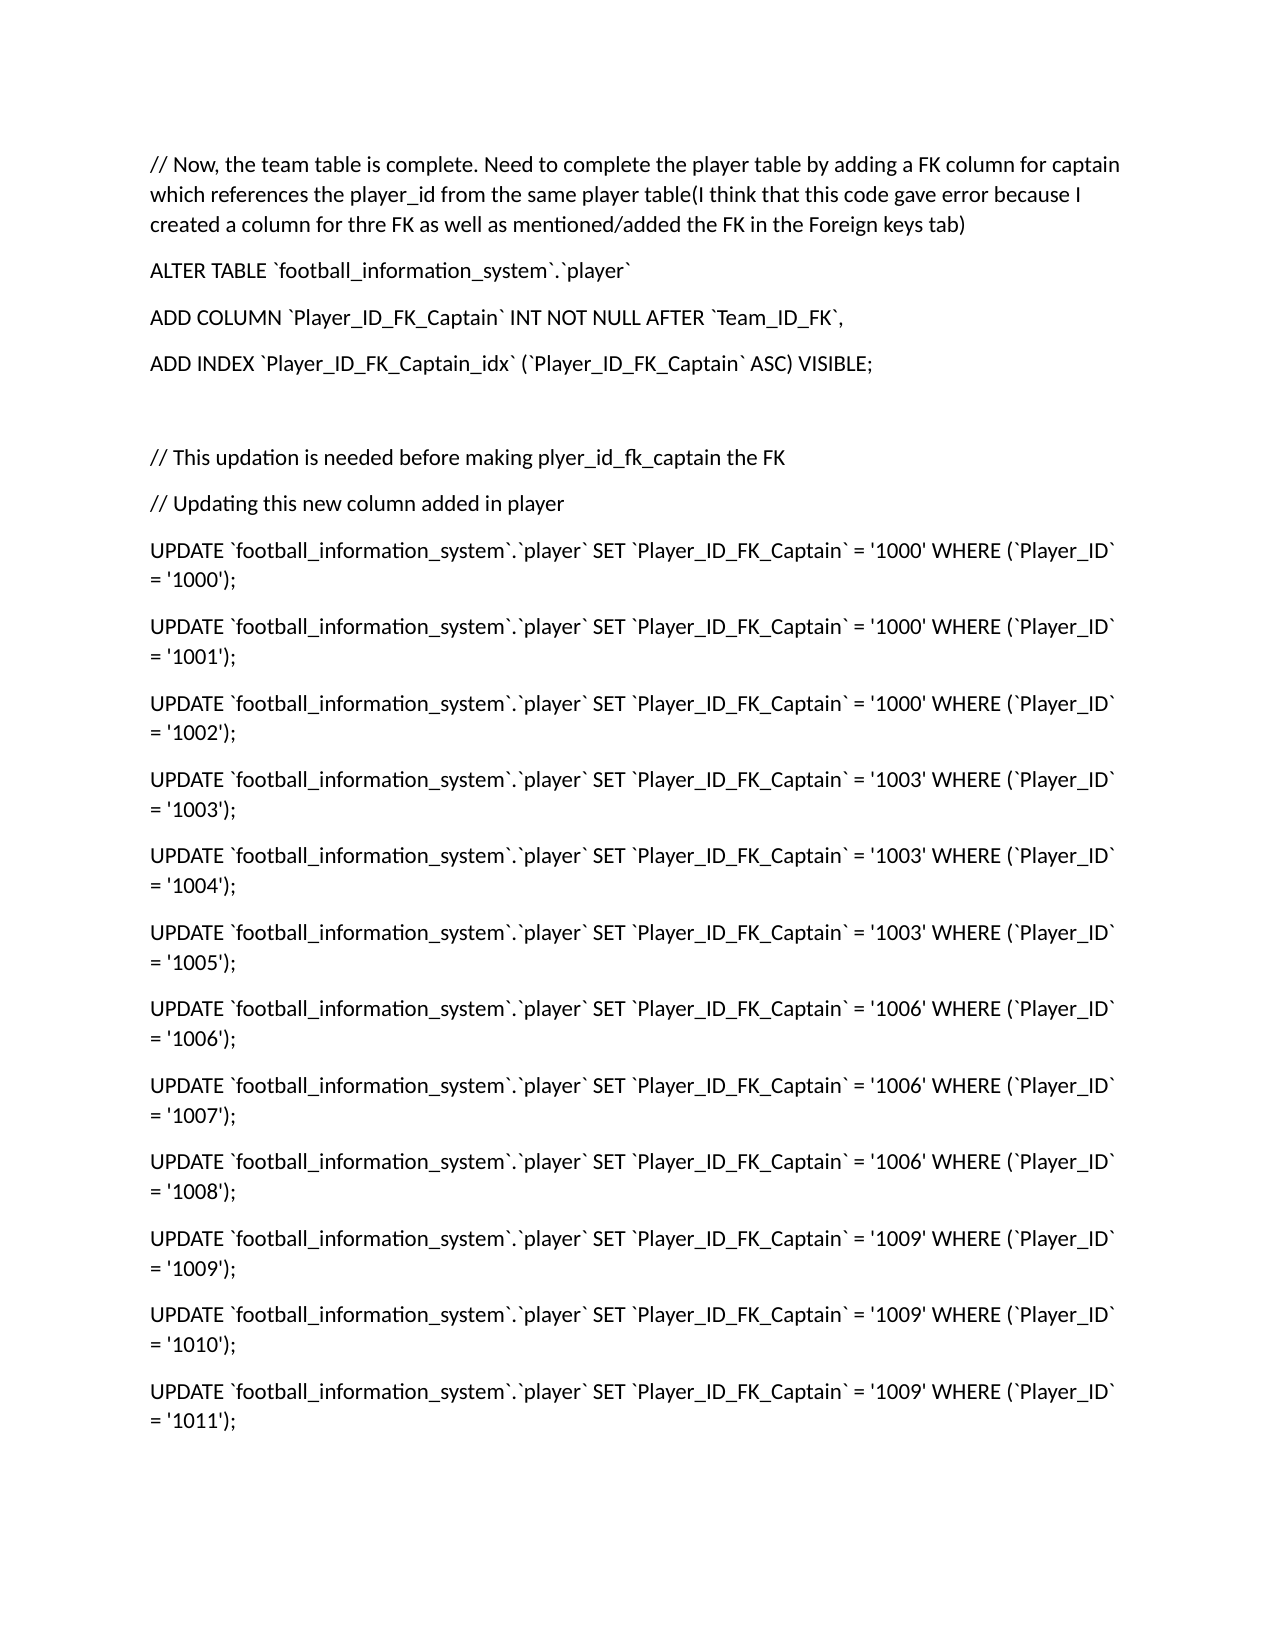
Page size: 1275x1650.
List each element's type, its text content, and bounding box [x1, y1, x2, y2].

text UPDATE `football_information_system`.`player` SET `Player_ID_FK_Captain` = '1006' WHERE (`Player_ID` = '1007'); [150, 1071, 1125, 1129]
text UPDATE `football_information_system`.`player` SET `Player_ID_FK_Captain` = '1003' WHERE (`Player_ID` = '1005'); [150, 918, 1125, 976]
text // Updating this new column added in player [150, 489, 1125, 517]
text UPDATE `football_information_system`.`player` SET `Player_ID_FK_Captain` = '1009' WHERE (`Player_ID` = '1009'); [150, 1224, 1125, 1282]
text UPDATE `football_information_system`.`player` SET `Player_ID_FK_Captain` = '1003' WHERE (`Player_ID` = '1004'); [150, 842, 1125, 899]
text UPDATE `football_information_system`.`player` SET `Player_ID_FK_Captain` = '1000' WHERE (`Player_ID` = '1000'); [150, 536, 1125, 594]
text UPDATE `football_information_system`.`player` SET `Player_ID_FK_Captain` = '1000' WHERE (`Player_ID` = '1002'); [150, 689, 1125, 747]
text ADD INDEX `Player_ID_FK_Captain_idx` (`Player_ID_FK_Captain` ASC) VISIBLE; [150, 349, 1125, 377]
text UPDATE `football_information_system`.`player` SET `Player_ID_FK_Captain` = '1006' WHERE (`Player_ID` = '1006'); [150, 994, 1125, 1052]
text // Now, the team table is complete. Need to complete the player table by adding a FK column for captain which references the player_id from the same player table(I think that this code gave error because I created a column for thre FK as well as mentioned/added the FK in the Foreign keys tab) [150, 150, 1125, 238]
text UPDATE `football_information_system`.`player` SET `Player_ID_FK_Captain` = '1009' WHERE (`Player_ID` = '1010'); [150, 1300, 1125, 1358]
text ALTER TABLE `football_information_system`.`player` [150, 256, 1125, 284]
text UPDATE `football_information_system`.`player` SET `Player_ID_FK_Captain` = '1000' WHERE (`Player_ID` = '1001'); [150, 612, 1125, 670]
text ADD COLUMN `Player_ID_FK_Captain` INT NOT NULL AFTER `Team_ID_FK`, [150, 303, 1125, 331]
text UPDATE `football_information_system`.`player` SET `Player_ID_FK_Captain` = '1009' WHERE (`Player_ID` = '1011'); [150, 1377, 1125, 1435]
text UPDATE `football_information_system`.`player` SET `Player_ID_FK_Captain` = '1006' WHERE (`Player_ID` = '1008'); [150, 1147, 1125, 1205]
text UPDATE `football_information_system`.`player` SET `Player_ID_FK_Captain` = '1003' WHERE (`Player_ID` = '1003'); [150, 765, 1125, 823]
text // This updation is needed before making plyer_id_fk_captain the FK [150, 443, 1125, 471]
